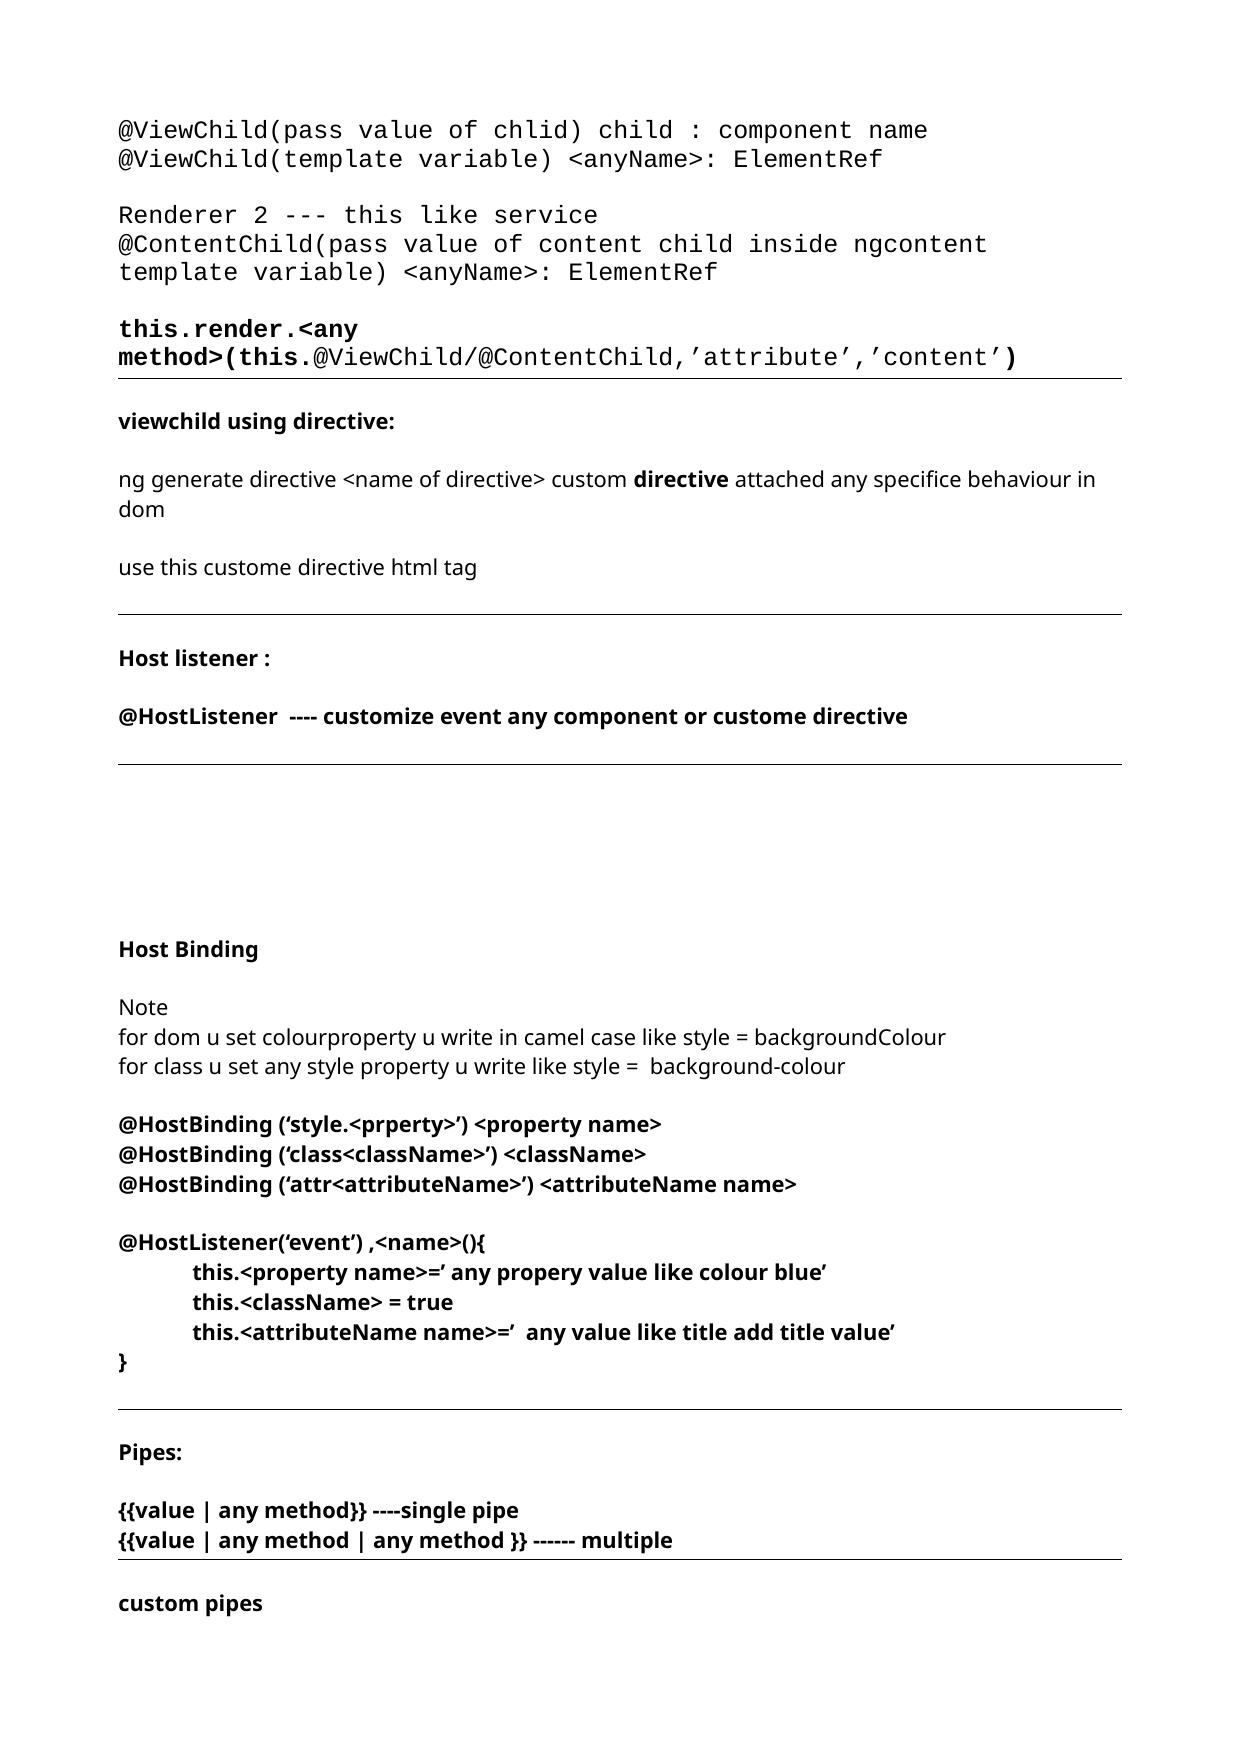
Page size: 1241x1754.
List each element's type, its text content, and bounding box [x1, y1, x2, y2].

text @HostBinding (‘style.<prperty>’) <property name> [118, 1109, 1122, 1139]
text @HostListener ---- customize event any component or custome directive [118, 701, 1122, 731]
text Renderer 2 --- this like service [118, 203, 1122, 231]
text this.render.<any method>(this.@ViewChild/@ContentChild,’attribute’,’content’) [118, 316, 1122, 378]
text ng generate directive <name of directive> custom directive attached any specifice behaviour in dom [118, 464, 1122, 524]
text @HostBinding (‘attr<attributeName>’) <attributeName name> [118, 1169, 1122, 1199]
text Host Binding [118, 934, 1122, 963]
text viewchild using directive: [118, 406, 1122, 436]
text @HostBinding (‘class<className>’) <className> [118, 1139, 1122, 1169]
text Pipes: [118, 1437, 1122, 1467]
text this.<className> = true [118, 1287, 1122, 1317]
text @ViewChild(pass value of chlid) child : component name [118, 118, 1122, 146]
text Host listener : [118, 643, 1122, 673]
text {{value | any method | any method }} ------ multiple [118, 1525, 1122, 1559]
text for class u set any style property u write like style = background-colour [118, 1051, 1122, 1081]
text @HostListener(‘event’) ,<name>(){ [118, 1227, 1122, 1257]
text use this custome directive html tag [118, 552, 1122, 582]
text @ViewChild(template variable) <anyName>: ElementRef [118, 146, 1122, 175]
text for dom u set colourproperty u write in camel case like style = backgroundColour [118, 1022, 1122, 1051]
text @ContentChild(pass value of content child inside ngcontent template variable) <anyName>: ElementRef [118, 231, 1122, 288]
text } [118, 1346, 1122, 1376]
text Note [118, 992, 1122, 1022]
text this.<attributeName name>=’ any value like title add title value’ [118, 1317, 1122, 1346]
text this.<property name>=’ any propery value like colour blue’ [118, 1257, 1122, 1287]
text custom pipes [118, 1588, 1122, 1618]
text {{value | any method}} ----single pipe [118, 1495, 1122, 1525]
